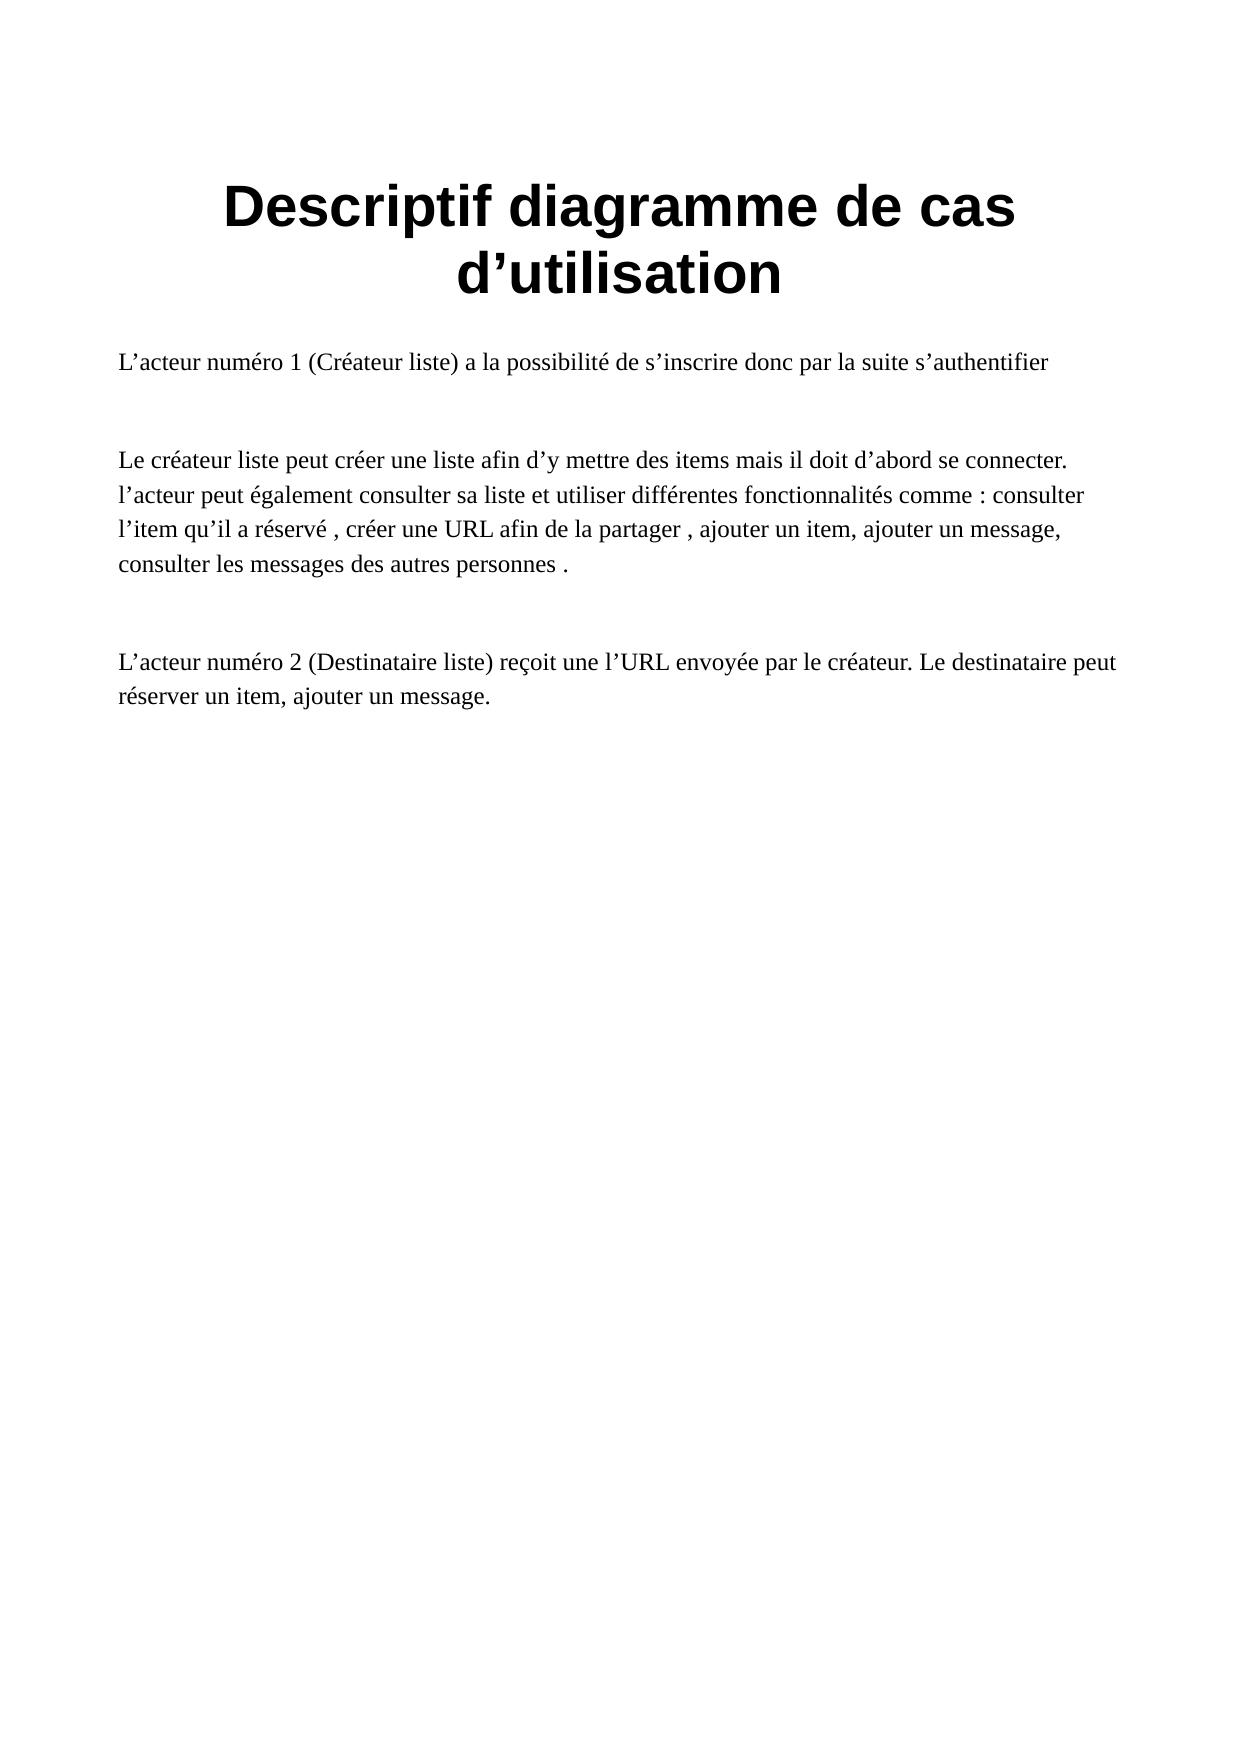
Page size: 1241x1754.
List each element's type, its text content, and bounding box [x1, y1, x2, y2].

title Descriptif diagramme de cas d’utilisation [118, 172, 1122, 306]
text L’acteur numéro 1 (Créateur liste) a la possibilité de s’inscrire donc par la suite s’authentifier [118, 347, 1122, 376]
text L’acteur numéro 2 (Destinataire liste) reçoit une l’URL envoyée par le créateur. Le destinataire peut réserver un item, ajouter un message. [118, 647, 1122, 710]
text Le créateur liste peut créer une liste afin d’y mettre des items mais il doit d’abord se connecter. l’acteur peut également consulter sa liste et utiliser différentes fonctionnalités comme : consulter l’item qu’il a réservé , créer une URL afin de la partager , ajouter un item, ajouter un message, consulter les messages des autres personnes . [118, 445, 1122, 578]
